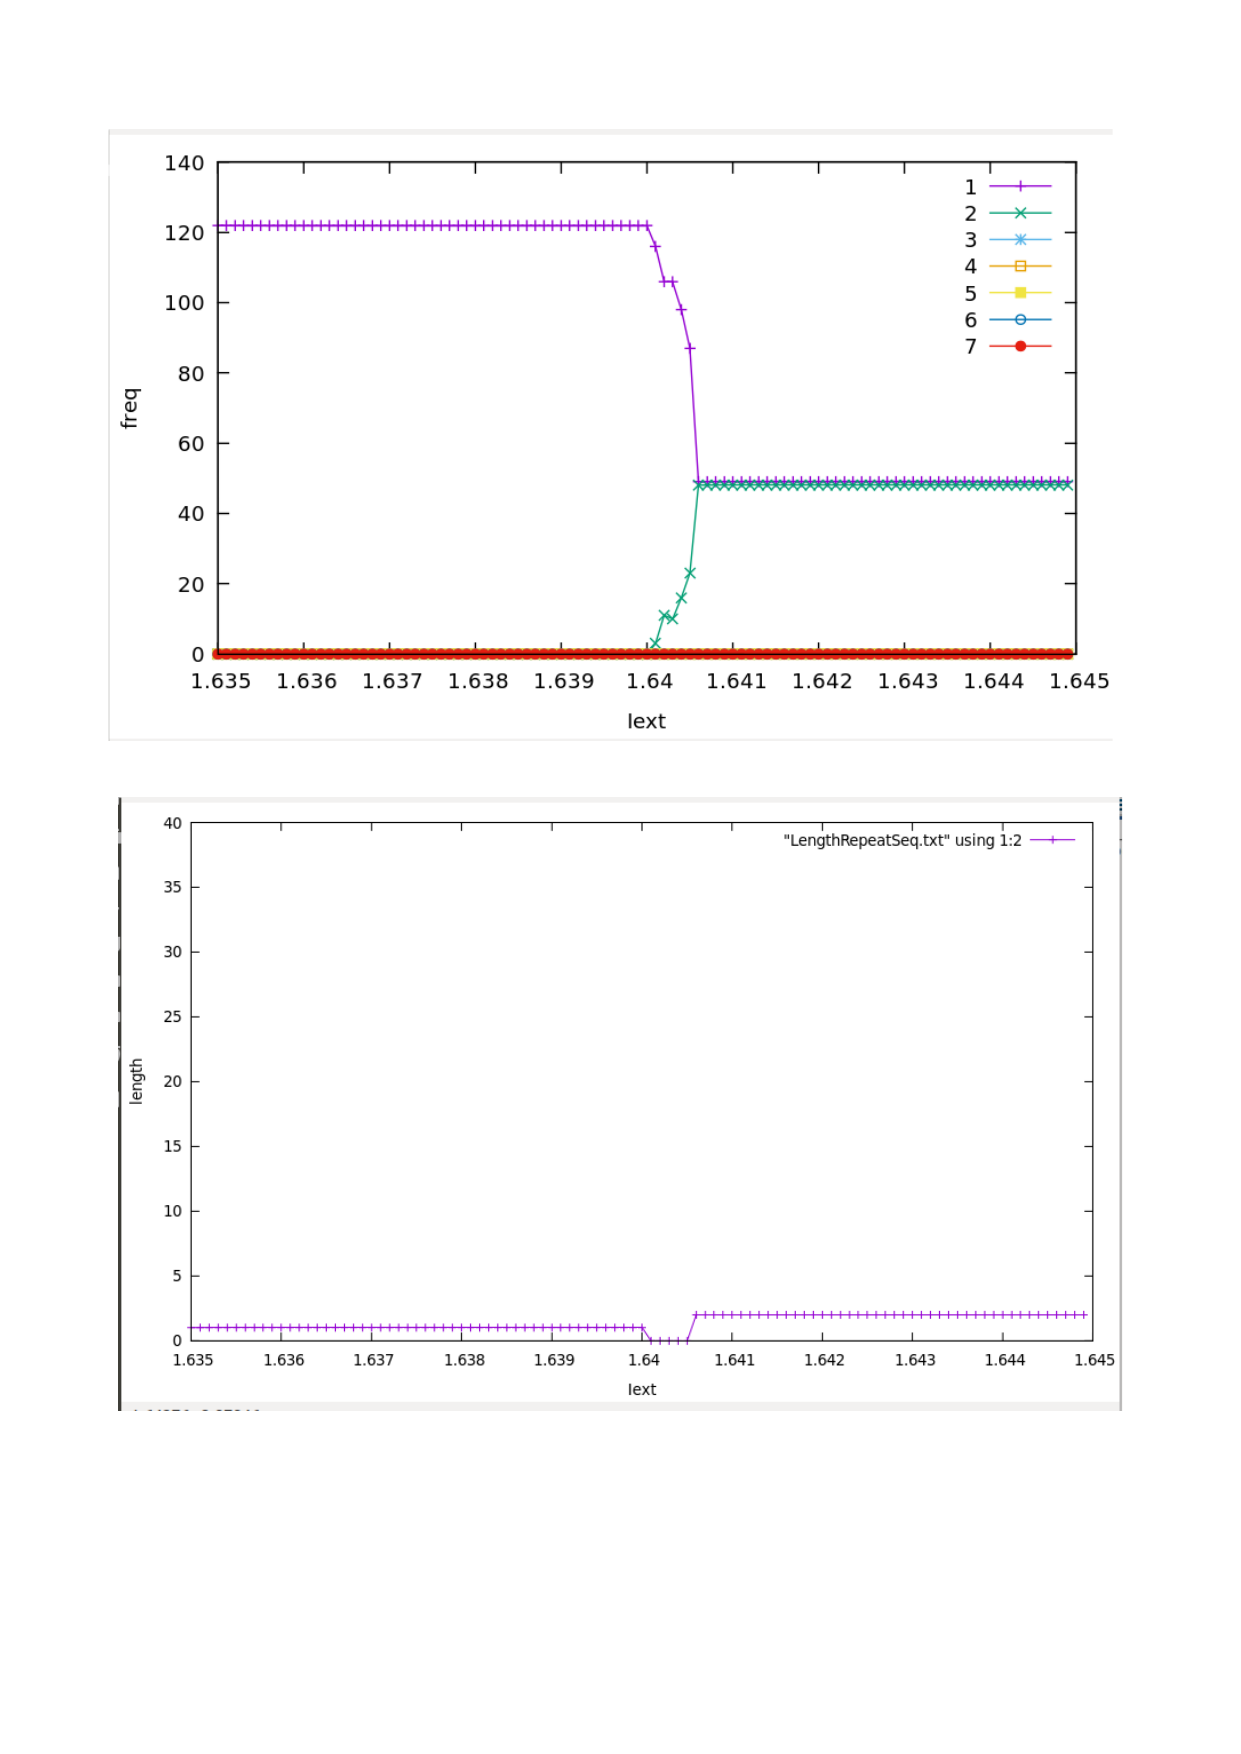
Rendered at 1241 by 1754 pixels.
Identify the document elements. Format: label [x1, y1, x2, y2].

picture [118, 797, 1123, 1411]
picture [108, 129, 1113, 741]
